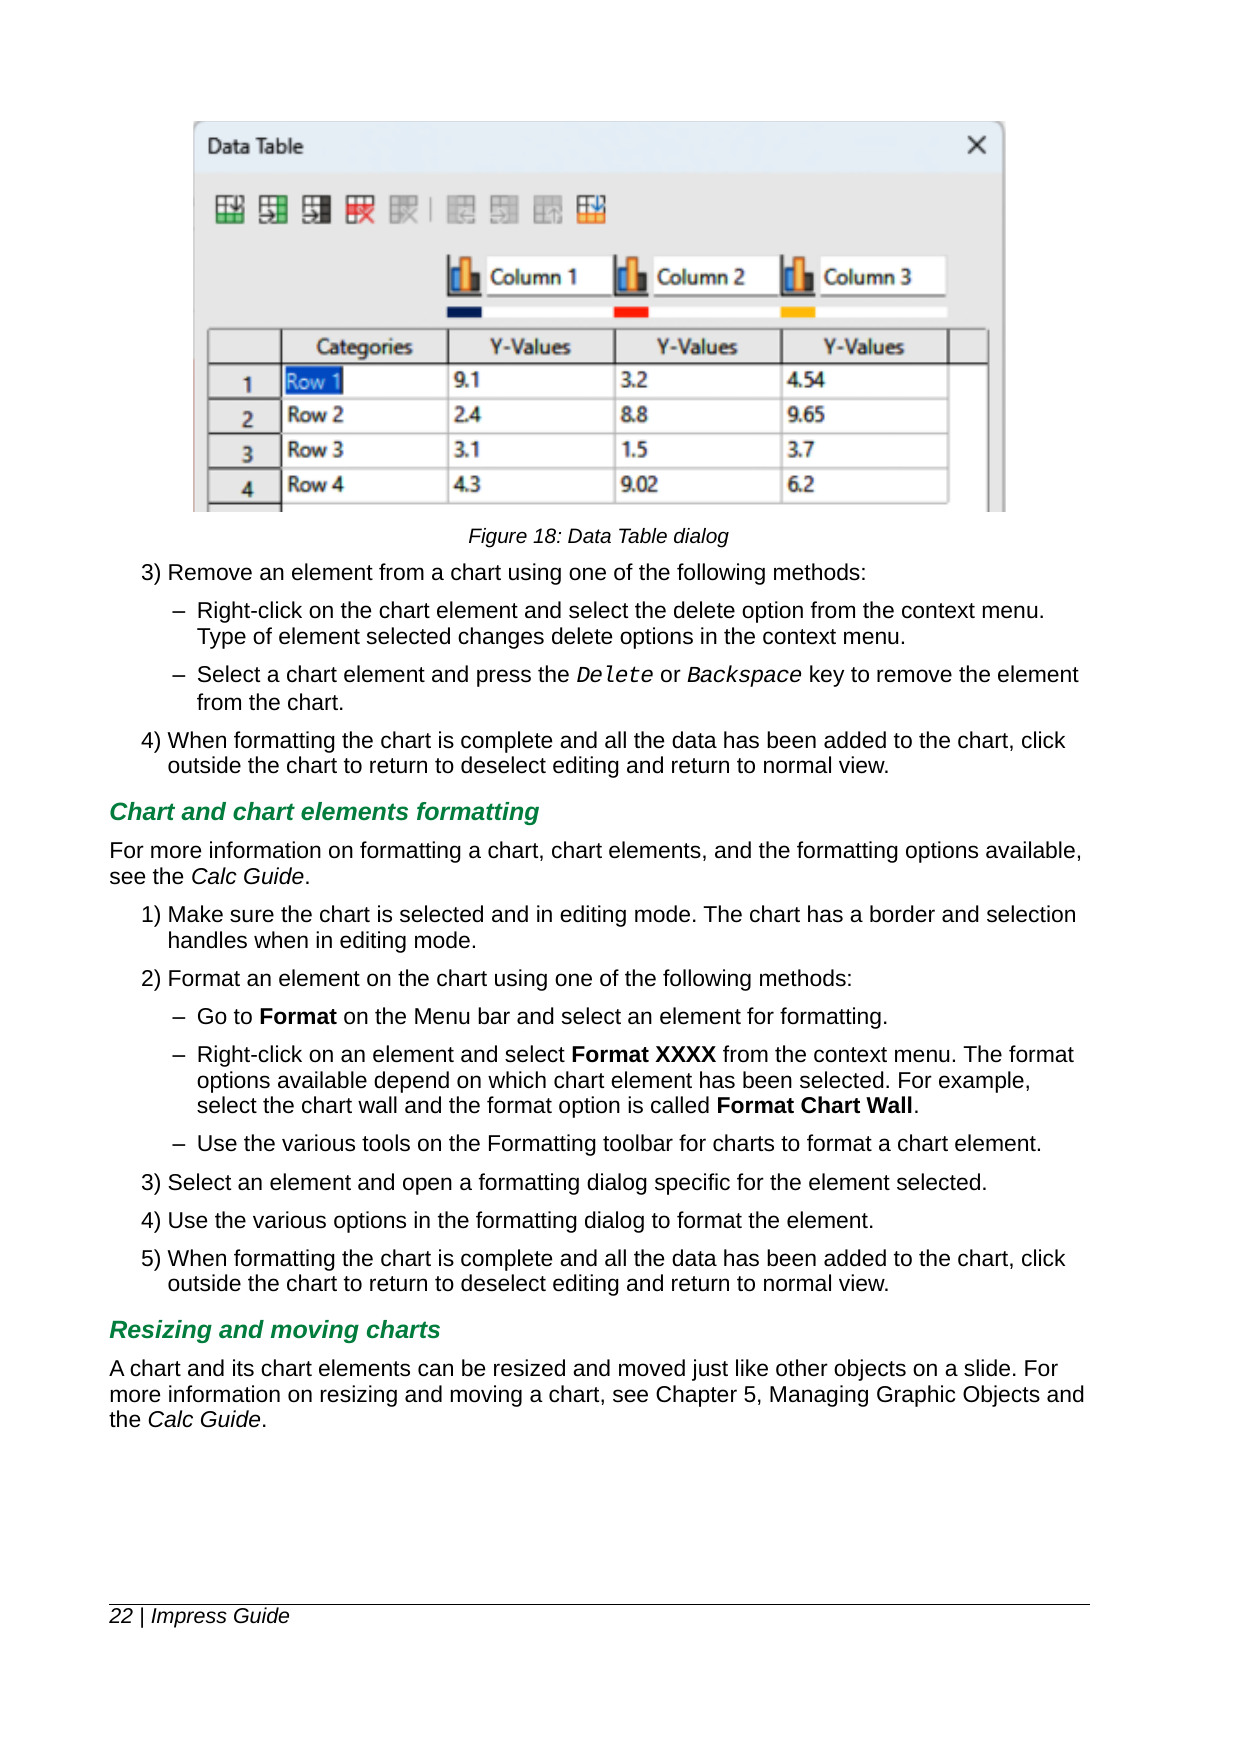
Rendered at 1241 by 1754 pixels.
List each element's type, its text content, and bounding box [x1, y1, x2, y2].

text Figure 18: Data Table dialog [193, 524, 1006, 547]
list Format an element on the chart using one of the following methods: [167, 965, 1090, 991]
list When formatting the chart is complete and all the data has been added to the chart, click outside the chart to return to deselect editing and return to normal view. [167, 1245, 1090, 1297]
list Remove an element from a chart using one of the following methods: [167, 560, 1090, 586]
subtitle Resizing and moving charts [109, 1315, 1090, 1343]
list For more information on formatting a chart, chart elements, and the formatting options available, see the Calc Guide. [109, 838, 1090, 889]
list Select an element and open a formatting dialog specific for the element selected. [167, 1169, 1090, 1195]
list Make sure the chart is selected and in editing mode. The chart has a border and selection handles when in editing mode. [167, 902, 1090, 953]
list Go to Format on the Menu bar and select an element for formatting. [197, 1003, 1090, 1029]
text A chart and its chart elements can be resized and moved just like other objects on a slide. For more information on resizing and moving a chart, see Chapter 5, Managing Graphic Objects and the Calc Guide. [109, 1356, 1090, 1433]
list When formatting the chart is complete and all the data has been added to the chart, click outside the chart to return to deselect editing and return to normal view. [167, 727, 1090, 779]
list Use the various options in the formatting dialog to format the element. [167, 1207, 1090, 1233]
list Use the various tools on the Formatting toolbar for charts to format a chart element. [197, 1131, 1090, 1157]
list Right-click on the chart element and select the delete option from the context menu. Type of element selected changes delete options in the context menu. [197, 598, 1090, 649]
picture [193, 121, 1006, 512]
list Right-click on an element and select Format XXXX from the context menu. The format options available depend on which chart element has been selected. For example, select the chart wall and the format option is called Format Chart Wall. [197, 1042, 1090, 1118]
list Select a chart element and press the Delete or Backspace key to remove the element from the chart. [197, 662, 1090, 715]
subtitle Chart and chart elements formatting [109, 797, 1090, 825]
